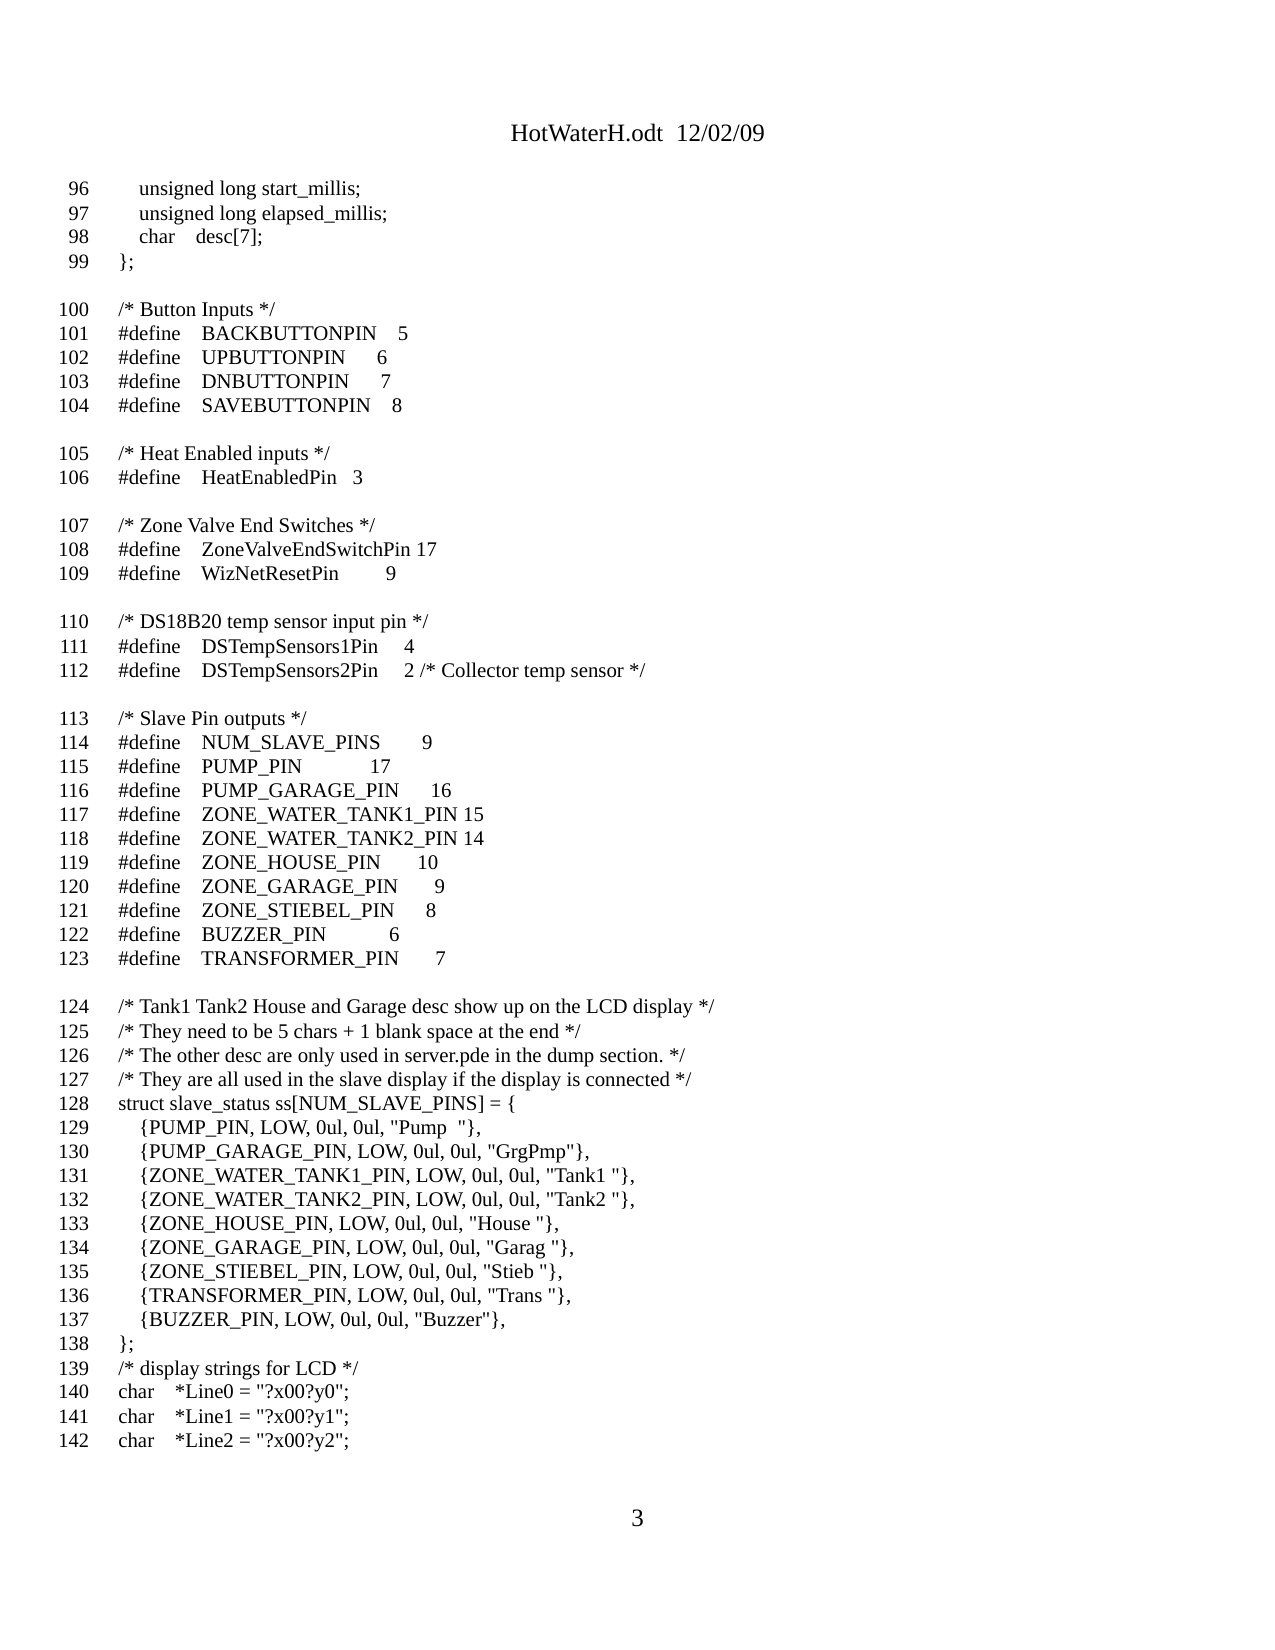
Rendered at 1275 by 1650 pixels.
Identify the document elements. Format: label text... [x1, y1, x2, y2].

text /* Tank1 Tank2 House and Garage desc show up on the LCD display */ [118, 994, 1157, 1018]
text /* display strings for LCD */ [118, 1355, 1157, 1379]
text #define ZONE_WATER_TANK2_PIN 14 [118, 826, 1157, 850]
text {ZONE_HOUSE_PIN, LOW, 0ul, 0ul, "House "}, [118, 1211, 1157, 1235]
text #define DSTempSensors1Pin 4 [118, 633, 1157, 658]
text unsigned long elapsed_millis; [118, 200, 1157, 224]
text {ZONE_STIEBEL_PIN, LOW, 0ul, 0ul, "Stieb "}, [118, 1259, 1157, 1283]
text #define WizNetResetPin 9 [118, 561, 1157, 585]
text #define SAVEBUTTONPIN 8 [118, 393, 1157, 417]
text /* The other desc are only used in server.pde in the dump section. */ [118, 1043, 1157, 1067]
text {BUZZER_PIN, LOW, 0ul, 0ul, "Buzzer"}, [118, 1307, 1157, 1331]
text #define ZONE_HOUSE_PIN 10 [118, 850, 1157, 874]
text char *Line2 = "?x00?y2"; [118, 1428, 1157, 1452]
text }; [118, 248, 1157, 273]
text #define NUM_SLAVE_PINS 9 [118, 730, 1157, 754]
text #define UPBUTTONPIN 6 [118, 345, 1157, 369]
text char desc[7]; [118, 224, 1157, 248]
text unsigned long start_millis; [118, 176, 1157, 200]
text char *Line0 = "?x00?y0"; [118, 1379, 1157, 1403]
text {PUMP_PIN, LOW, 0ul, 0ul, "Pump "}, [118, 1115, 1157, 1139]
text #define DSTempSensors2Pin 2 /* Collector temp sensor */ [118, 658, 1157, 682]
text }; [118, 1331, 1157, 1355]
text #define ZONE_WATER_TANK1_PIN 15 [118, 802, 1157, 826]
text #define BACKBUTTONPIN 5 [118, 321, 1157, 345]
text {ZONE_WATER_TANK2_PIN, LOW, 0ul, 0ul, "Tank2 "}, [118, 1187, 1157, 1211]
text /* They need to be 5 chars + 1 blank space at the end */ [118, 1018, 1157, 1043]
text {ZONE_WATER_TANK1_PIN, LOW, 0ul, 0ul, "Tank1 "}, [118, 1163, 1157, 1187]
text char *Line1 = "?x00?y1"; [118, 1403, 1157, 1428]
text #define TRANSFORMER_PIN 7 [118, 946, 1157, 970]
text #define DNBUTTONPIN 7 [118, 369, 1157, 393]
text {TRANSFORMER_PIN, LOW, 0ul, 0ul, "Trans "}, [118, 1283, 1157, 1307]
text #define ZONE_GARAGE_PIN 9 [118, 874, 1157, 898]
text {ZONE_GARAGE_PIN, LOW, 0ul, 0ul, "Garag "}, [118, 1235, 1157, 1259]
text /* Zone Valve End Switches */ [118, 513, 1157, 537]
text #define BUZZER_PIN 6 [118, 922, 1157, 946]
text #define ZONE_STIEBEL_PIN 8 [118, 898, 1157, 922]
text #define PUMP_GARAGE_PIN 16 [118, 778, 1157, 802]
text #define HeatEnabledPin 3 [118, 465, 1157, 489]
text /* Slave Pin outputs */ [118, 706, 1157, 730]
text /* Button Inputs */ [118, 297, 1157, 321]
text /* Heat Enabled inputs */ [118, 441, 1157, 465]
text #define ZoneValveEndSwitchPin 17 [118, 537, 1157, 561]
text #define PUMP_PIN 17 [118, 754, 1157, 778]
text /* DS18B20 temp sensor input pin */ [118, 609, 1157, 633]
text struct slave_status ss[NUM_SLAVE_PINS] = { [118, 1091, 1157, 1115]
text /* They are all used in the slave display if the display is connected */ [118, 1067, 1157, 1091]
text {PUMP_GARAGE_PIN, LOW, 0ul, 0ul, "GrgPmp"}, [118, 1139, 1157, 1163]
